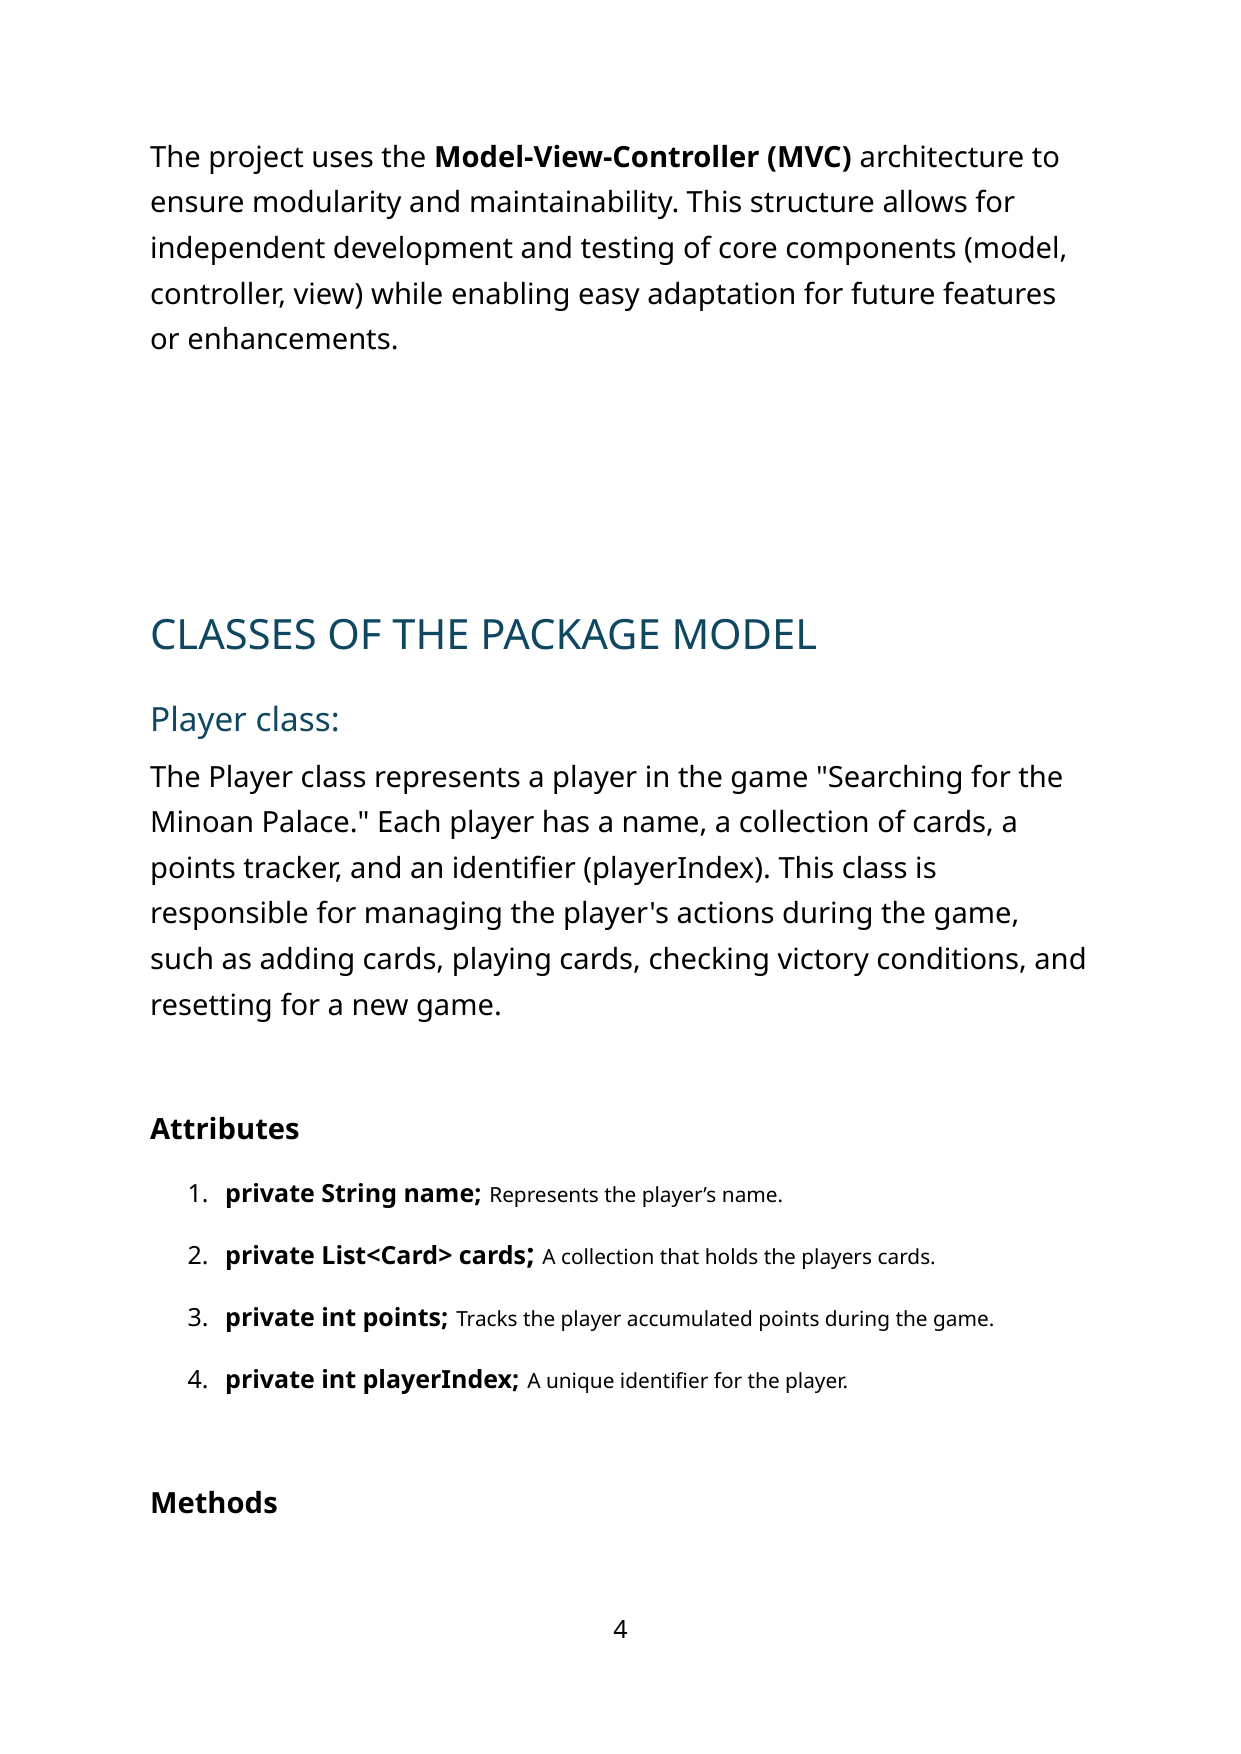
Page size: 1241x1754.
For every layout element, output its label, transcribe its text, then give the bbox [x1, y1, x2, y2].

list private List<Card> cards; A collection that holds the players cards. [187, 1233, 1090, 1273]
text Attributes [150, 1109, 1090, 1148]
list private String name; Represents the player’s name. [187, 1171, 1090, 1211]
subtitle CLASSES OF THE PACKAGE MODEL [150, 605, 1090, 662]
text Methods [150, 1482, 1090, 1522]
text The project uses the Model-View-Controller (MVC) architecture to ensure modularity and maintainability. This structure allows for independent development and testing of core components (model, controller, view) while enabling easy adaptation for future features or enhancements. [150, 136, 1090, 358]
text The Player class represents a player in the game "Searching for the Minoan Palace." Each player has a name, a collection of cards, a points tracker, and an identifier (playerIndex). This class is responsible for managing the player's actions during the game, such as adding cards, playing cards, checking victory conditions, and resetting for a new game. [150, 756, 1090, 1024]
list private int playerIndex; A unique identifier for the player. [187, 1358, 1090, 1397]
list private int points; Tracks the player accumulated points during the game. [187, 1296, 1090, 1335]
subtitle Player class: [150, 695, 1090, 741]
